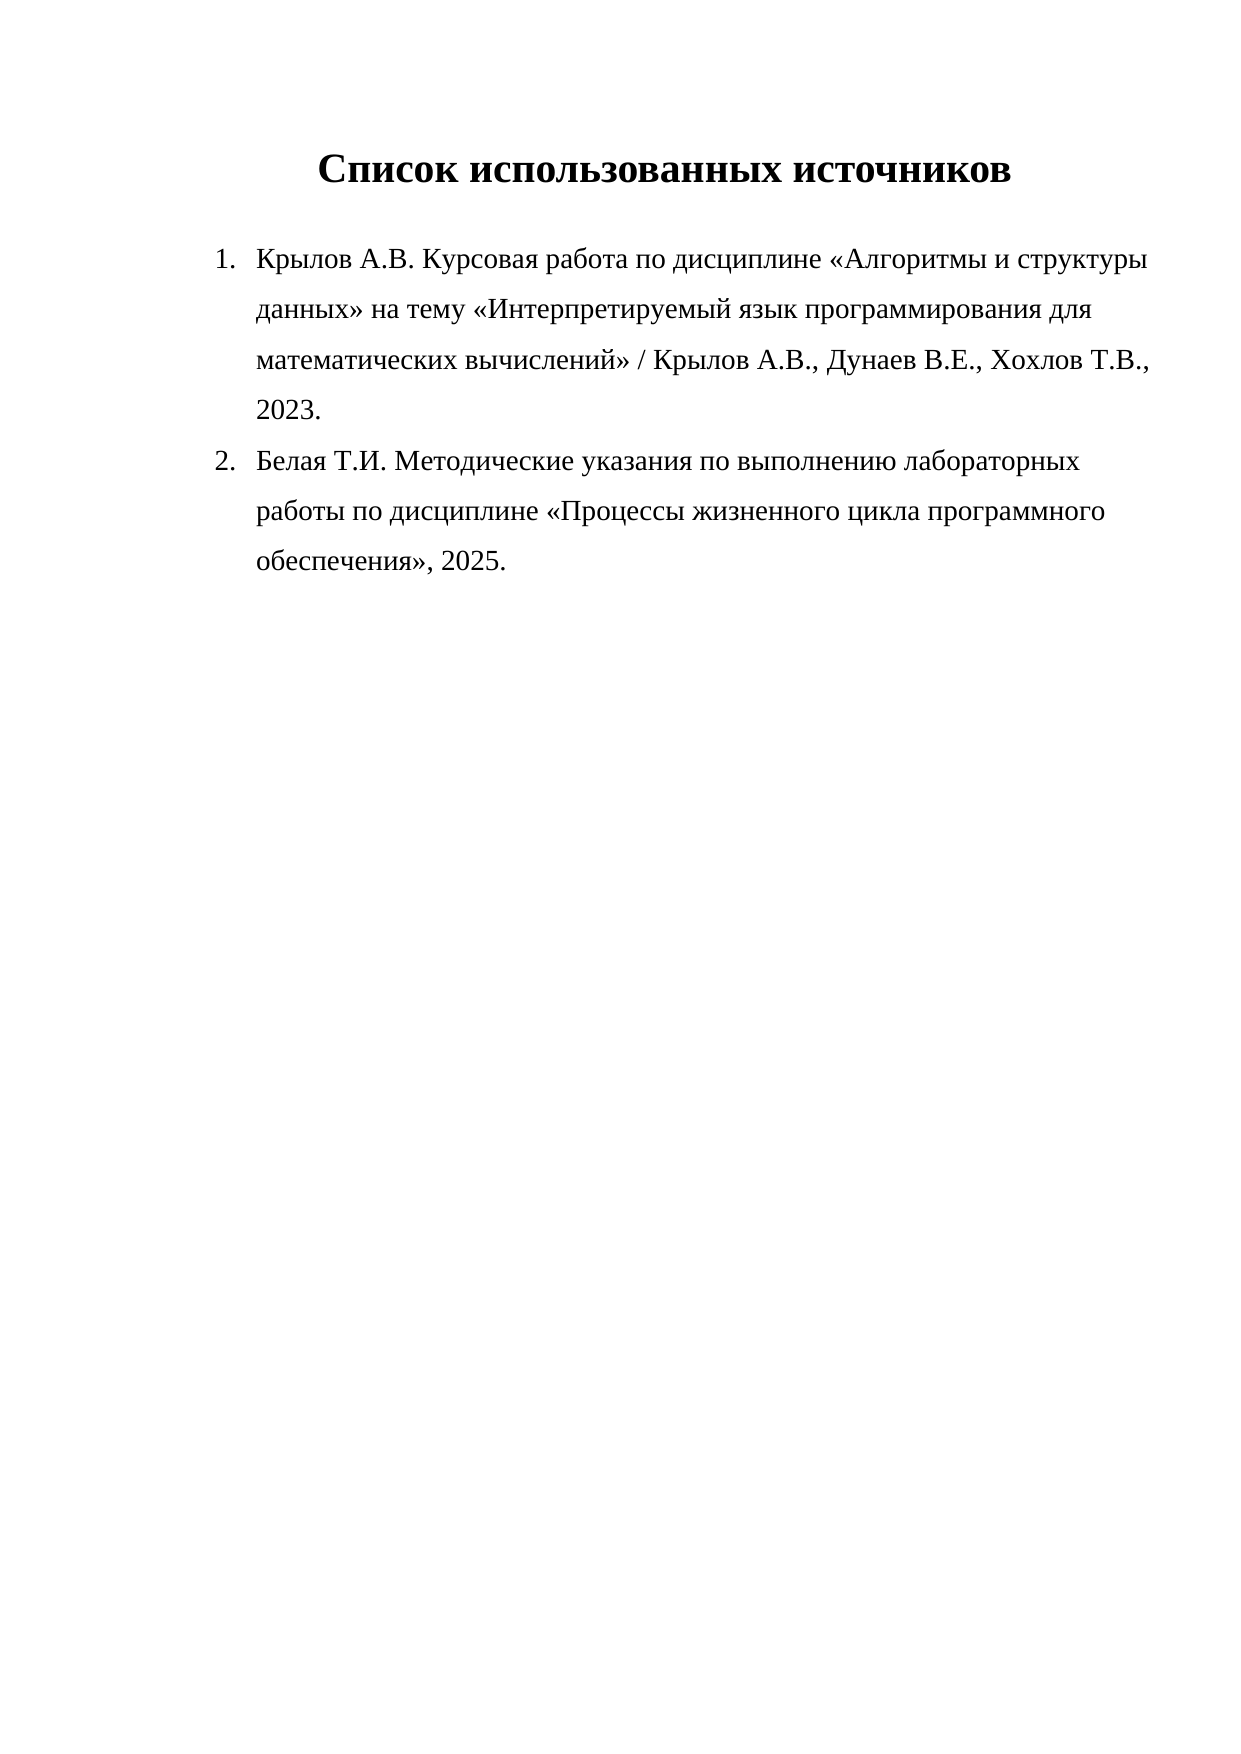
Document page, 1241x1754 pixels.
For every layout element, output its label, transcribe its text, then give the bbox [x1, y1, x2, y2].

subtitle Список использованных источников [177, 143, 1152, 191]
list Белая Т.И. Методические указания по выполнению лабораторных работы по дисциплине «Процессы жизненного цикла программного обеспечения», 2025. [214, 443, 1152, 577]
list Крылов А.В. Курсовая работа по дисциплине «Алгоритмы и структуры данных» на тему «Интерпретируемый язык программирования для математических вычислений» / Крылов А.В., Дунаев В.Е., Хохлов Т.В., 2023. [214, 241, 1152, 426]
